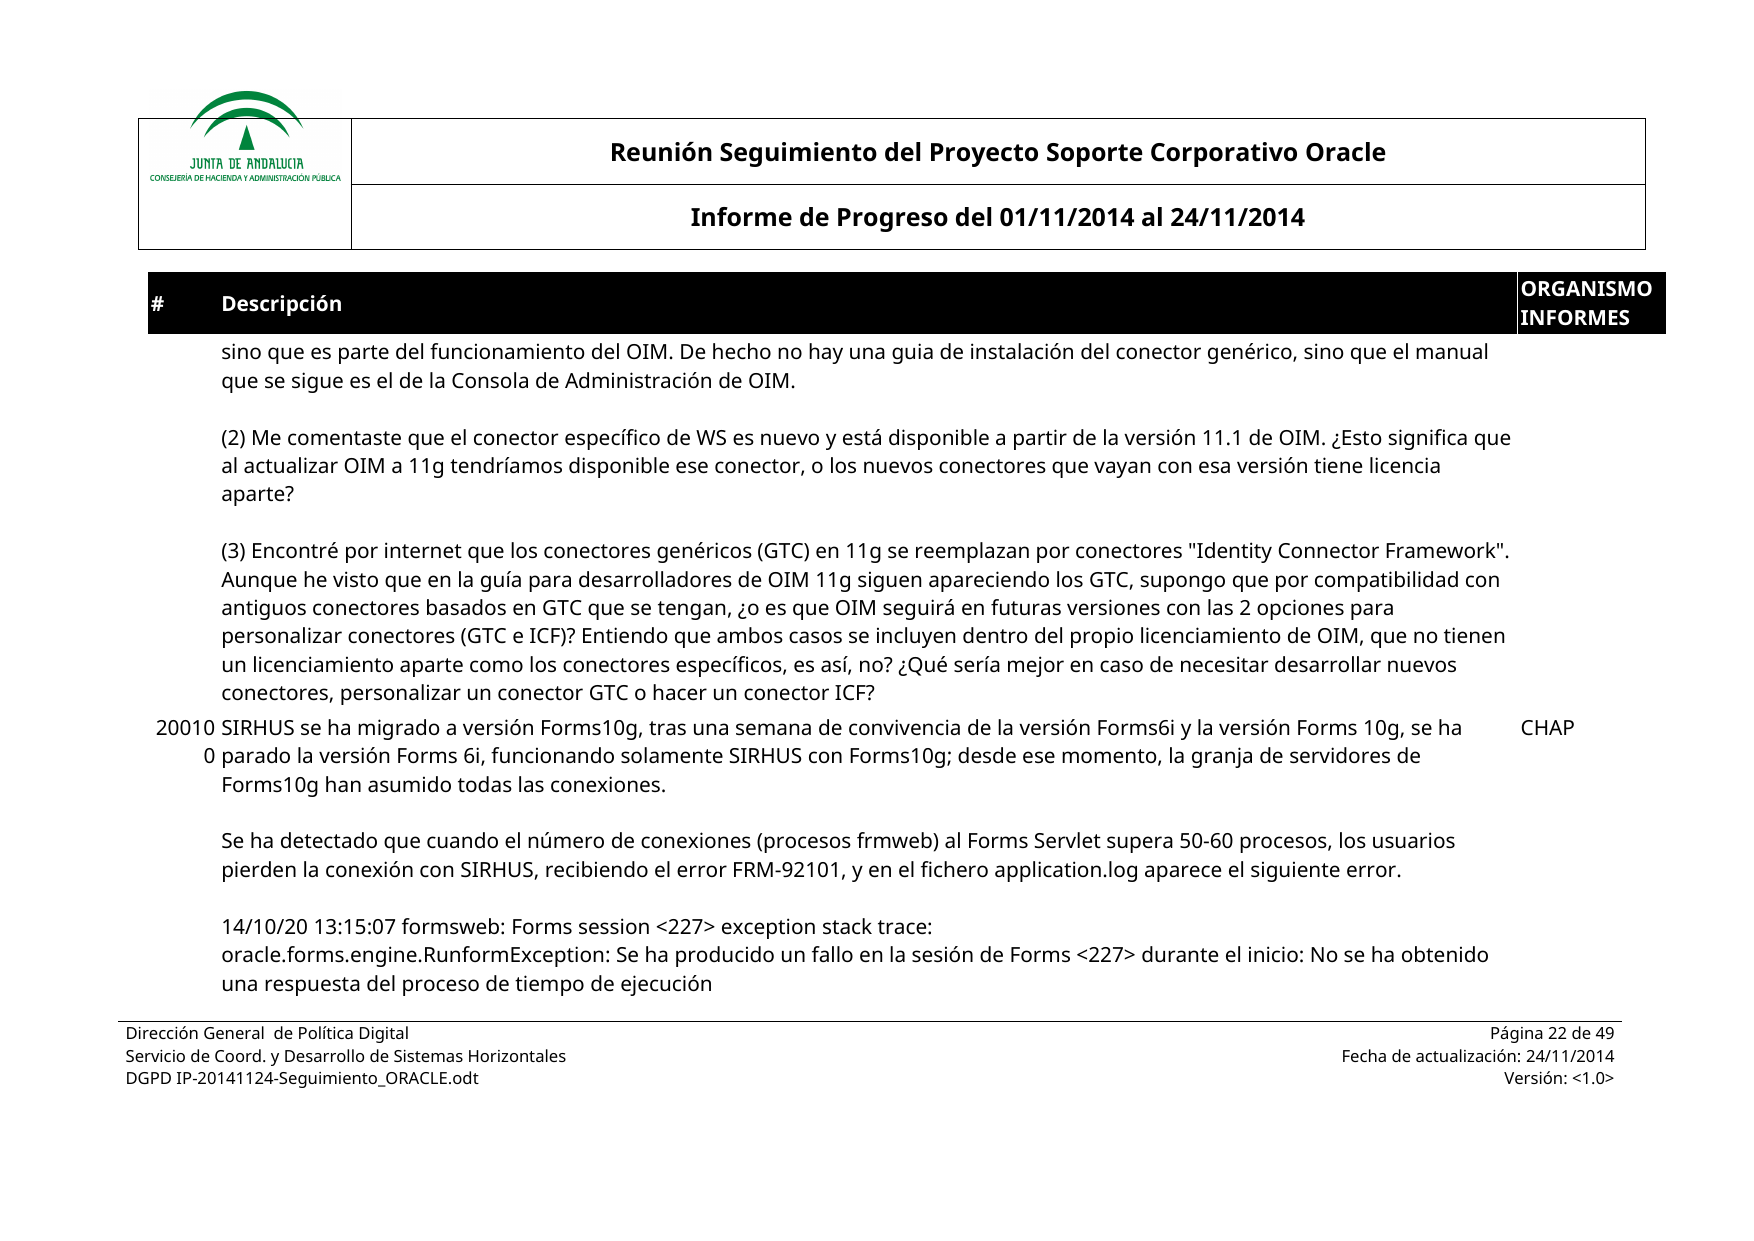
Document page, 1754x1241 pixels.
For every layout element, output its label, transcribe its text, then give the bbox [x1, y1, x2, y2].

table_cell sino que es parte del funcionamiento del OIM. De hecho no hay una guia de instalación del conector genérico, sino que el manual que se sigue es el de la Consola de Administración de OIM. (2) Me comentaste que el conector específico de WS es nuevo y está disponible a partir de la versión 11.1 de OIM. ¿Esto significa que al actualizar OIM a 11g tendríamos disponible ese conector, o los nuevos conectores que vayan con esa versión tiene licencia aparte? (3) Encontré por internet que los conectores genéricos (GTC) en 11g se reemplazan por conectores "Identity Connector Framework". Aunque he visto que en la guía para desarrolladores de OIM 11g siguen apareciendo los GTC, supongo que por compatibilidad con antiguos conectores basados en GTC que se tengan, ¿o es que OIM seguirá en futuras versiones con las 2 opciones para personalizar conectores (GTC e ICF)? Entiendo que ambos casos se incluyen dentro del propio licenciamiento de OIM, que no tienen un licenciamiento aparte como los conectores específicos, es así, no? ¿Qué sería mejor en caso de necesitar desarrollar nuevos conectores, personalizar un conector GTC o hacer un conector ICF? [218, 334, 1517, 710]
table_cell CHAP [1518, 710, 1666, 1000]
table_cell [148, 334, 218, 710]
table_header ORGANISMO INFORMES [1518, 272, 1666, 334]
picture [149, 89, 342, 118]
table_header # [148, 272, 218, 334]
table_header Descripción [218, 272, 1517, 334]
table_cell 200100 [148, 710, 218, 1000]
picture [149, 119, 342, 182]
table_cell [1518, 334, 1666, 710]
table_cell SIRHUS se ha migrado a versión Forms10g, tras una semana de convivencia de la versión Forms6i y la versión Forms 10g, se ha parado la versión Forms 6i, funcionando solamente SIRHUS con Forms10g; desde ese momento, la granja de servidores de Forms10g han asumido todas las conexiones. Se ha detectado que cuando el número de conexiones (procesos frmweb) al Forms Servlet supera 50-60 procesos, los usuarios pierden la conexión con SIRHUS, recibiendo el error FRM-92101, y en el fichero application.log aparece el siguiente error. 14/10/20 13:15:07 formsweb: Forms session <227> exception stack trace: oracle.forms.engine.RunformException: Se ha producido un fallo en la sesión de Forms <227> durante el inicio: No se ha obtenido una respuesta del proceso de tiempo de ejecución [218, 710, 1517, 1000]
